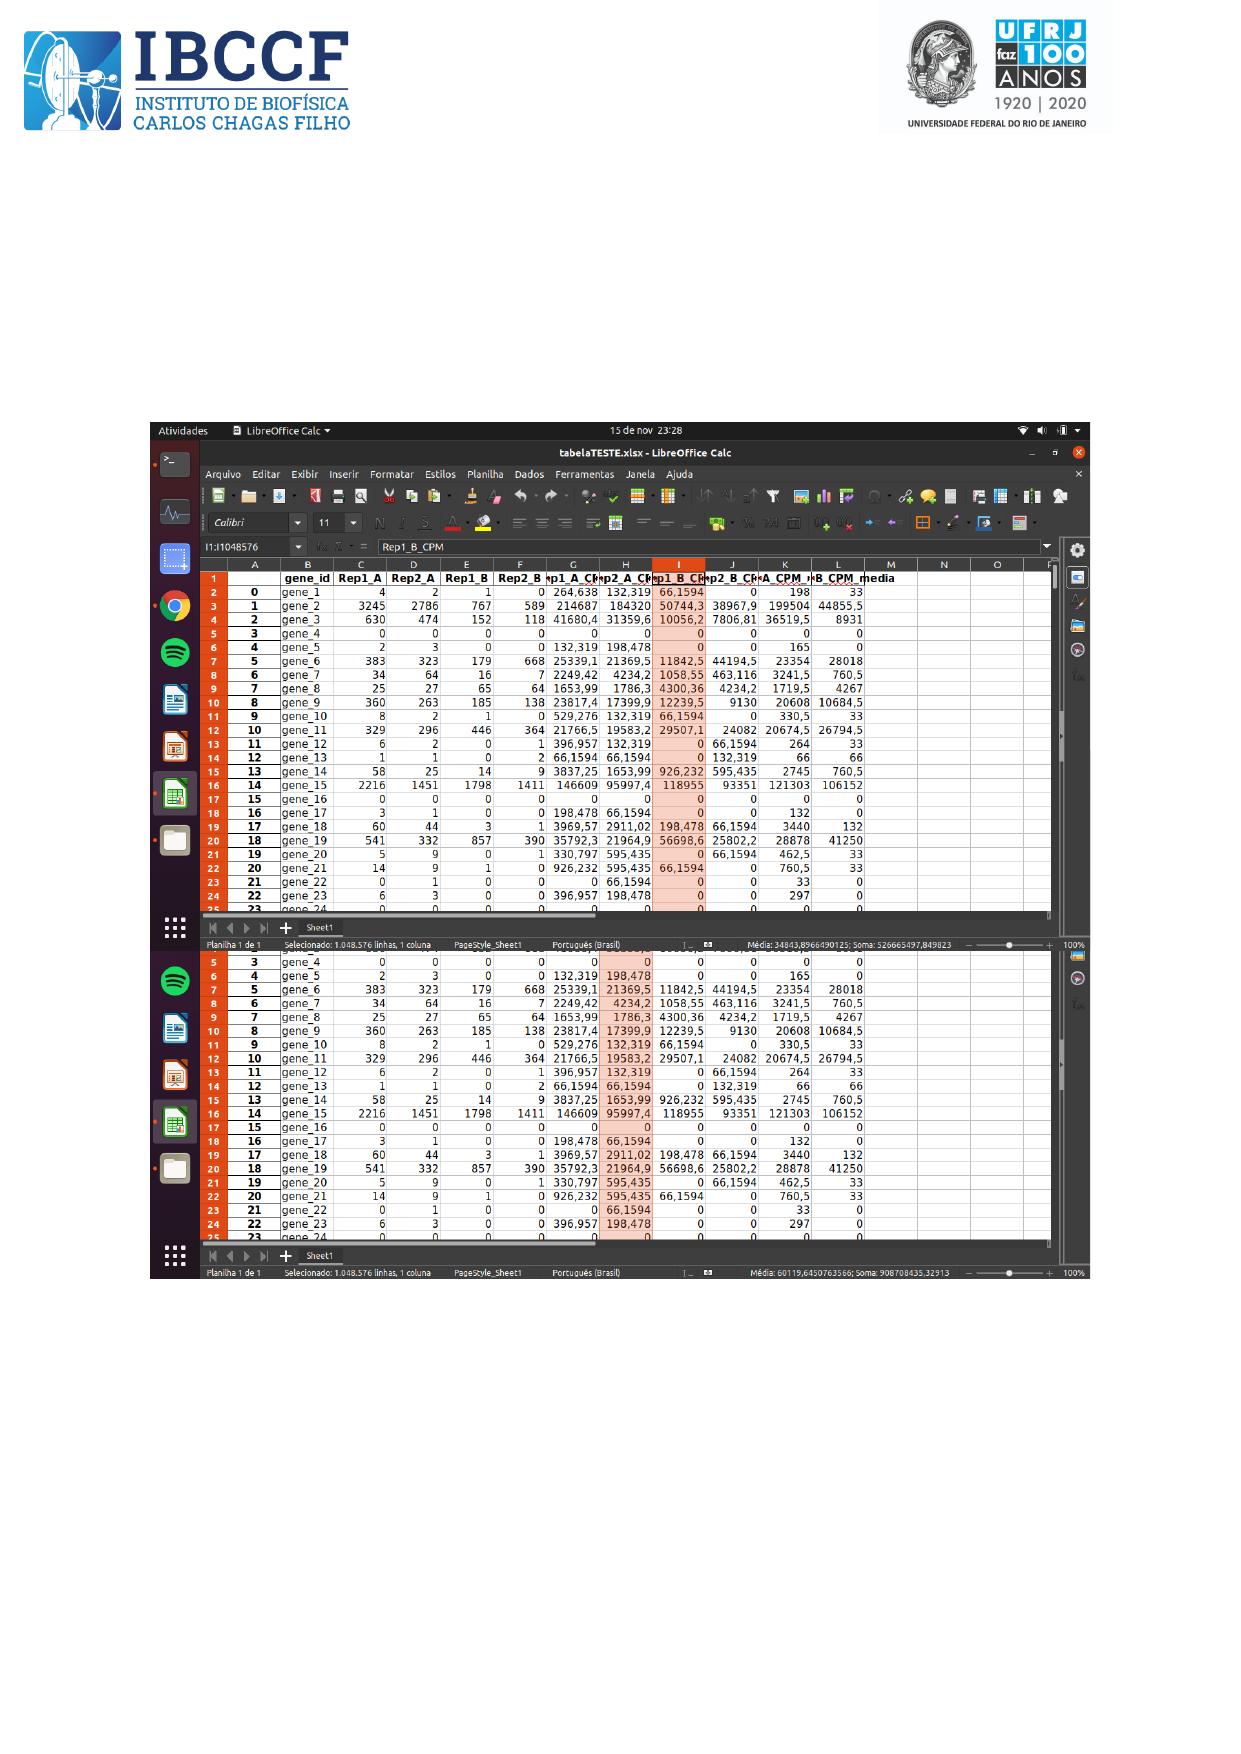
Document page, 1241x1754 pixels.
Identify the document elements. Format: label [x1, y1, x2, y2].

picture [17, 27, 356, 134]
picture [150, 422, 1091, 1279]
picture [877, 0, 1114, 134]
